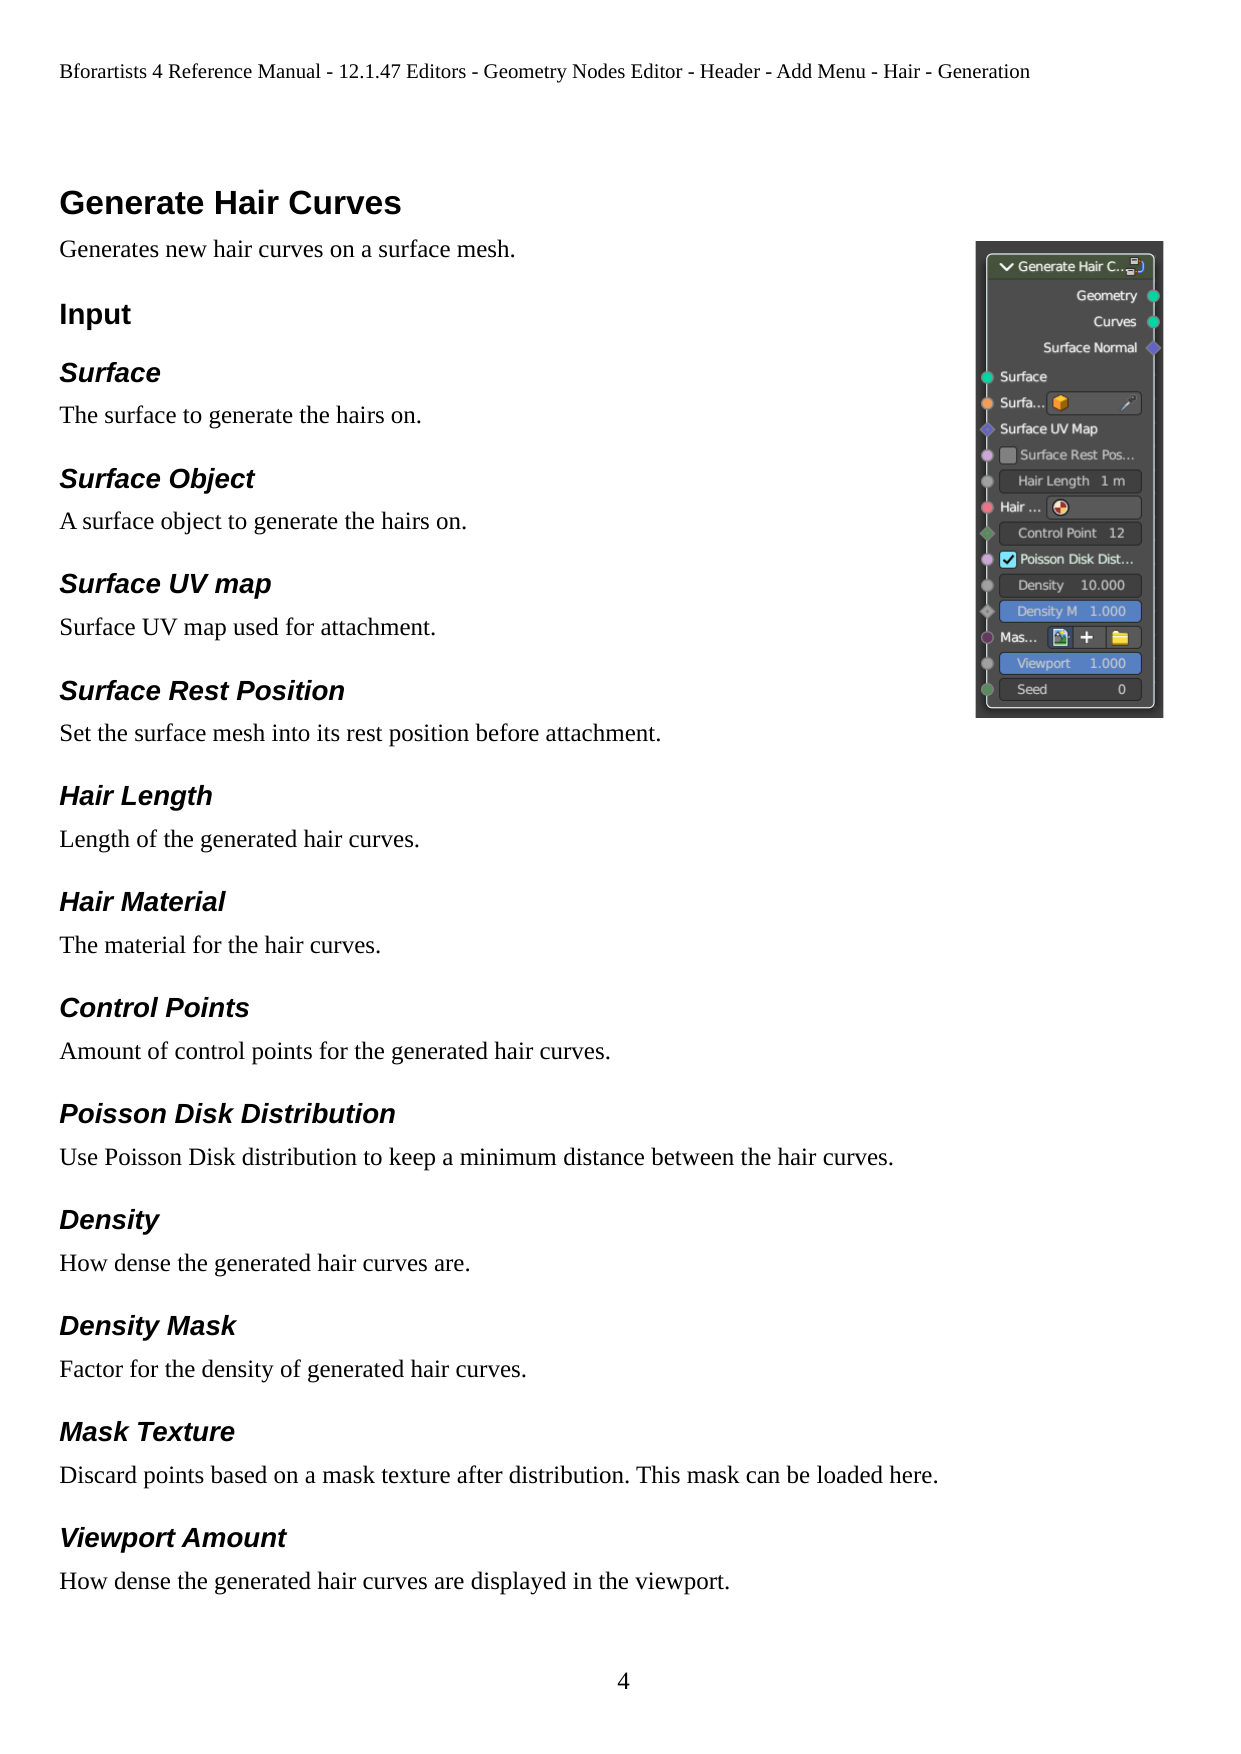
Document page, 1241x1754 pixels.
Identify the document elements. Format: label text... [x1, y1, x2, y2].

subtitle Surface UV map [59, 568, 975, 600]
text How dense the generated hair curves are. [59, 1248, 1181, 1277]
text Generates new hair curves on a surface mesh. [59, 234, 1181, 262]
text Factor for the density of generated hair curves. [59, 1354, 1181, 1383]
subtitle Input [59, 297, 975, 331]
text The material for the hair curves. [59, 930, 1181, 959]
subtitle Generate Hair Curves [59, 182, 1181, 221]
text How dense the generated hair curves are displayed in the viewport. [59, 1566, 1181, 1594]
subtitle Control Points [59, 992, 1181, 1023]
subtitle [1164, 568, 1181, 600]
subtitle Density [59, 1203, 1181, 1235]
subtitle Hair Material [59, 886, 1181, 918]
picture [975, 241, 1164, 718]
subtitle [1164, 297, 1181, 331]
text Length of the generated hair curves. [59, 824, 1181, 853]
subtitle Hair Length [59, 780, 1181, 812]
subtitle Mask Texture [59, 1415, 1181, 1447]
subtitle [1164, 462, 1181, 494]
subtitle Density Mask [59, 1309, 1181, 1341]
subtitle Surface Object [59, 462, 975, 494]
text Use Poisson Disk distribution to keep a minimum distance between the hair curves. [59, 1142, 1181, 1171]
subtitle Viewport Amount [59, 1521, 1181, 1553]
subtitle [1164, 356, 1181, 388]
subtitle [1164, 674, 1181, 706]
subtitle Poisson Disk Distribution [59, 1098, 1181, 1129]
text The surface to generate the hairs on. [59, 400, 975, 429]
text A surface object to generate the hairs on. [59, 506, 975, 535]
subtitle Surface [59, 356, 975, 388]
text Surface UV map used for attachment. [59, 612, 975, 641]
text Discard points based on a mask texture after distribution. This mask can be loaded here. [59, 1460, 1181, 1488]
subtitle Surface Rest Position [59, 674, 975, 706]
text Amount of control points for the generated hair curves. [59, 1036, 1181, 1065]
text Set the surface mesh into its rest position before attachment. [59, 718, 1181, 747]
